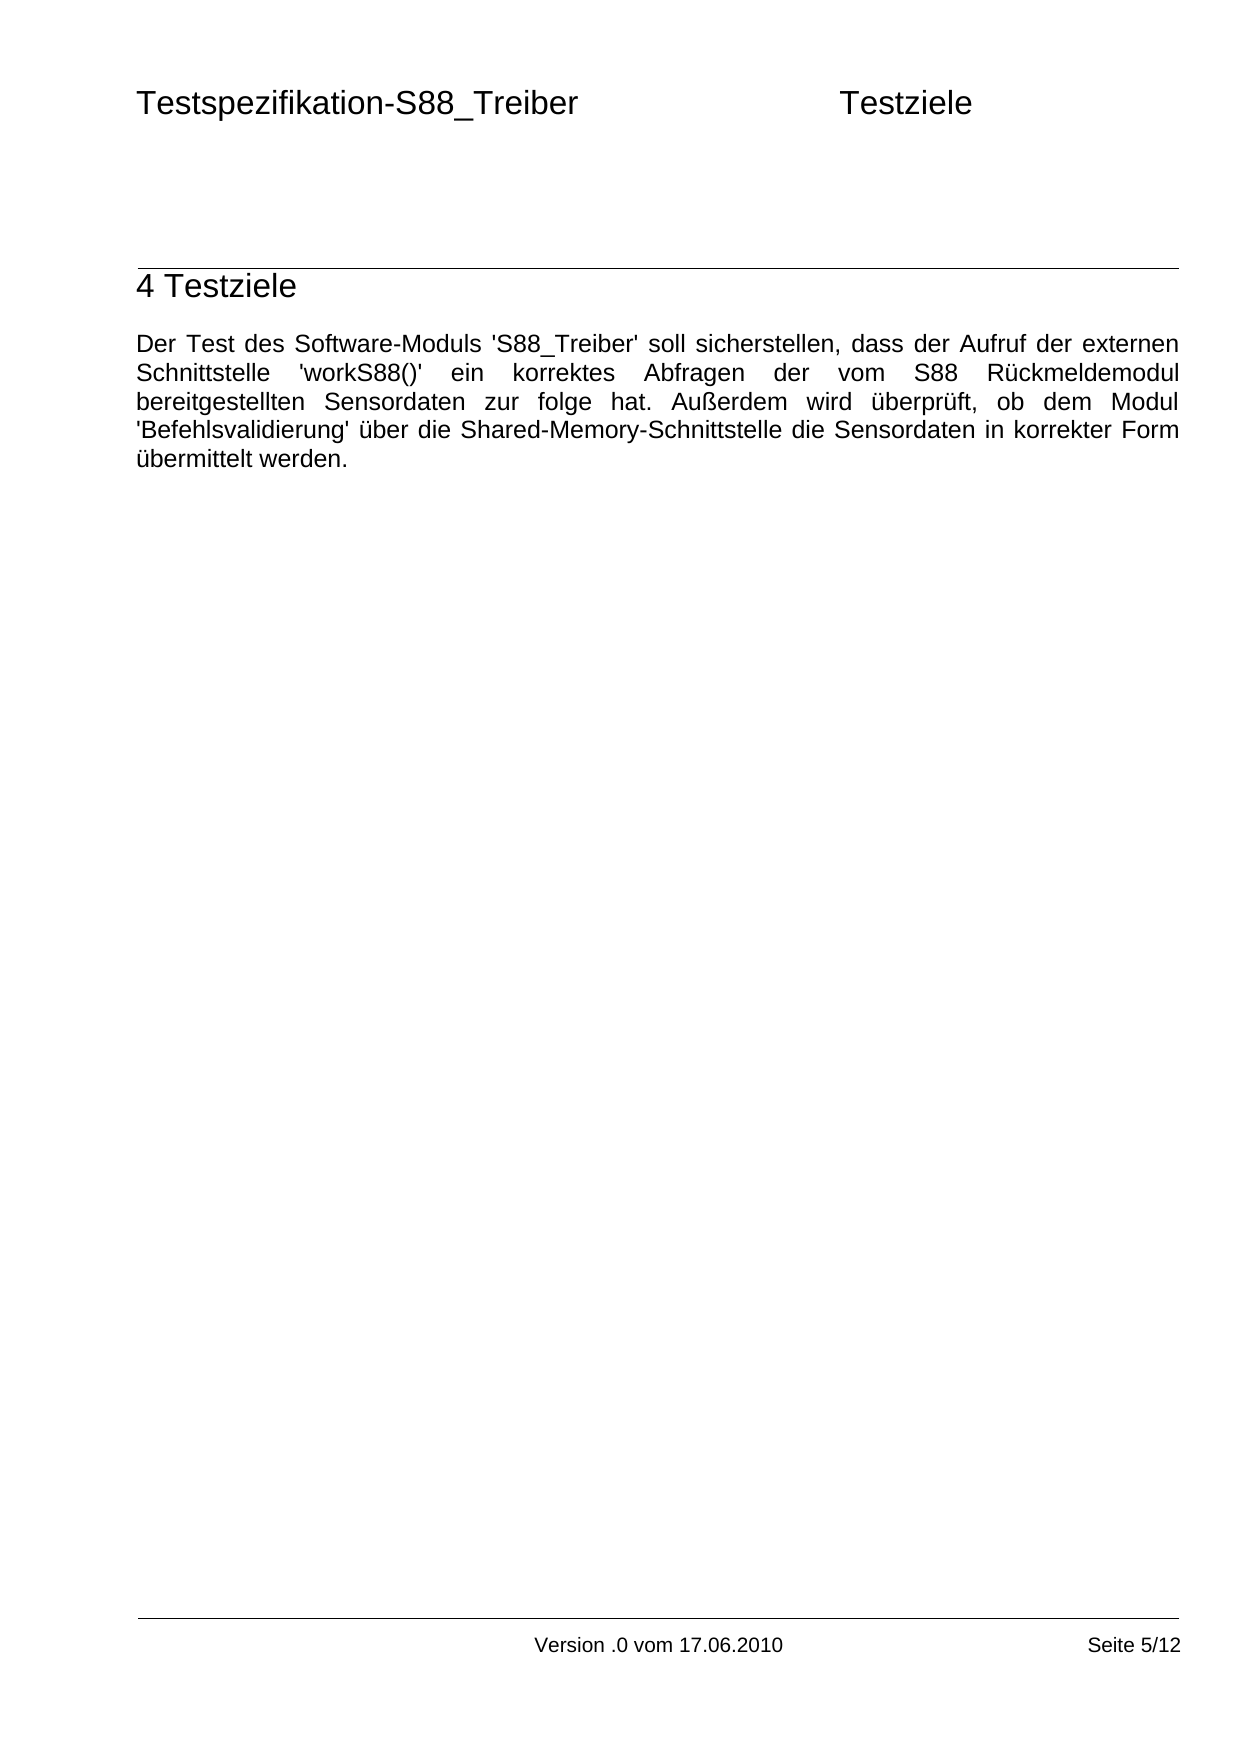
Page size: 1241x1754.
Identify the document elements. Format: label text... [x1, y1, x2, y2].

subtitle Testziele [136, 289, 1181, 304]
text Der Test des Software-Moduls 'S88_Treiber' soll sicherstellen, dass der Aufruf der externen Schnittstelle 'workS88()' ein korrektes Abfragen der vom S88 Rückmeldemodul bereitgestellten Sensordaten zur folge hat. Außerdem wird überprüft, ob dem Modul 'Befehlsvalidierung' über die Shared-Memory-Schnittstelle die Sensordaten in korrekter Form übermittelt werden. [136, 329, 1181, 473]
